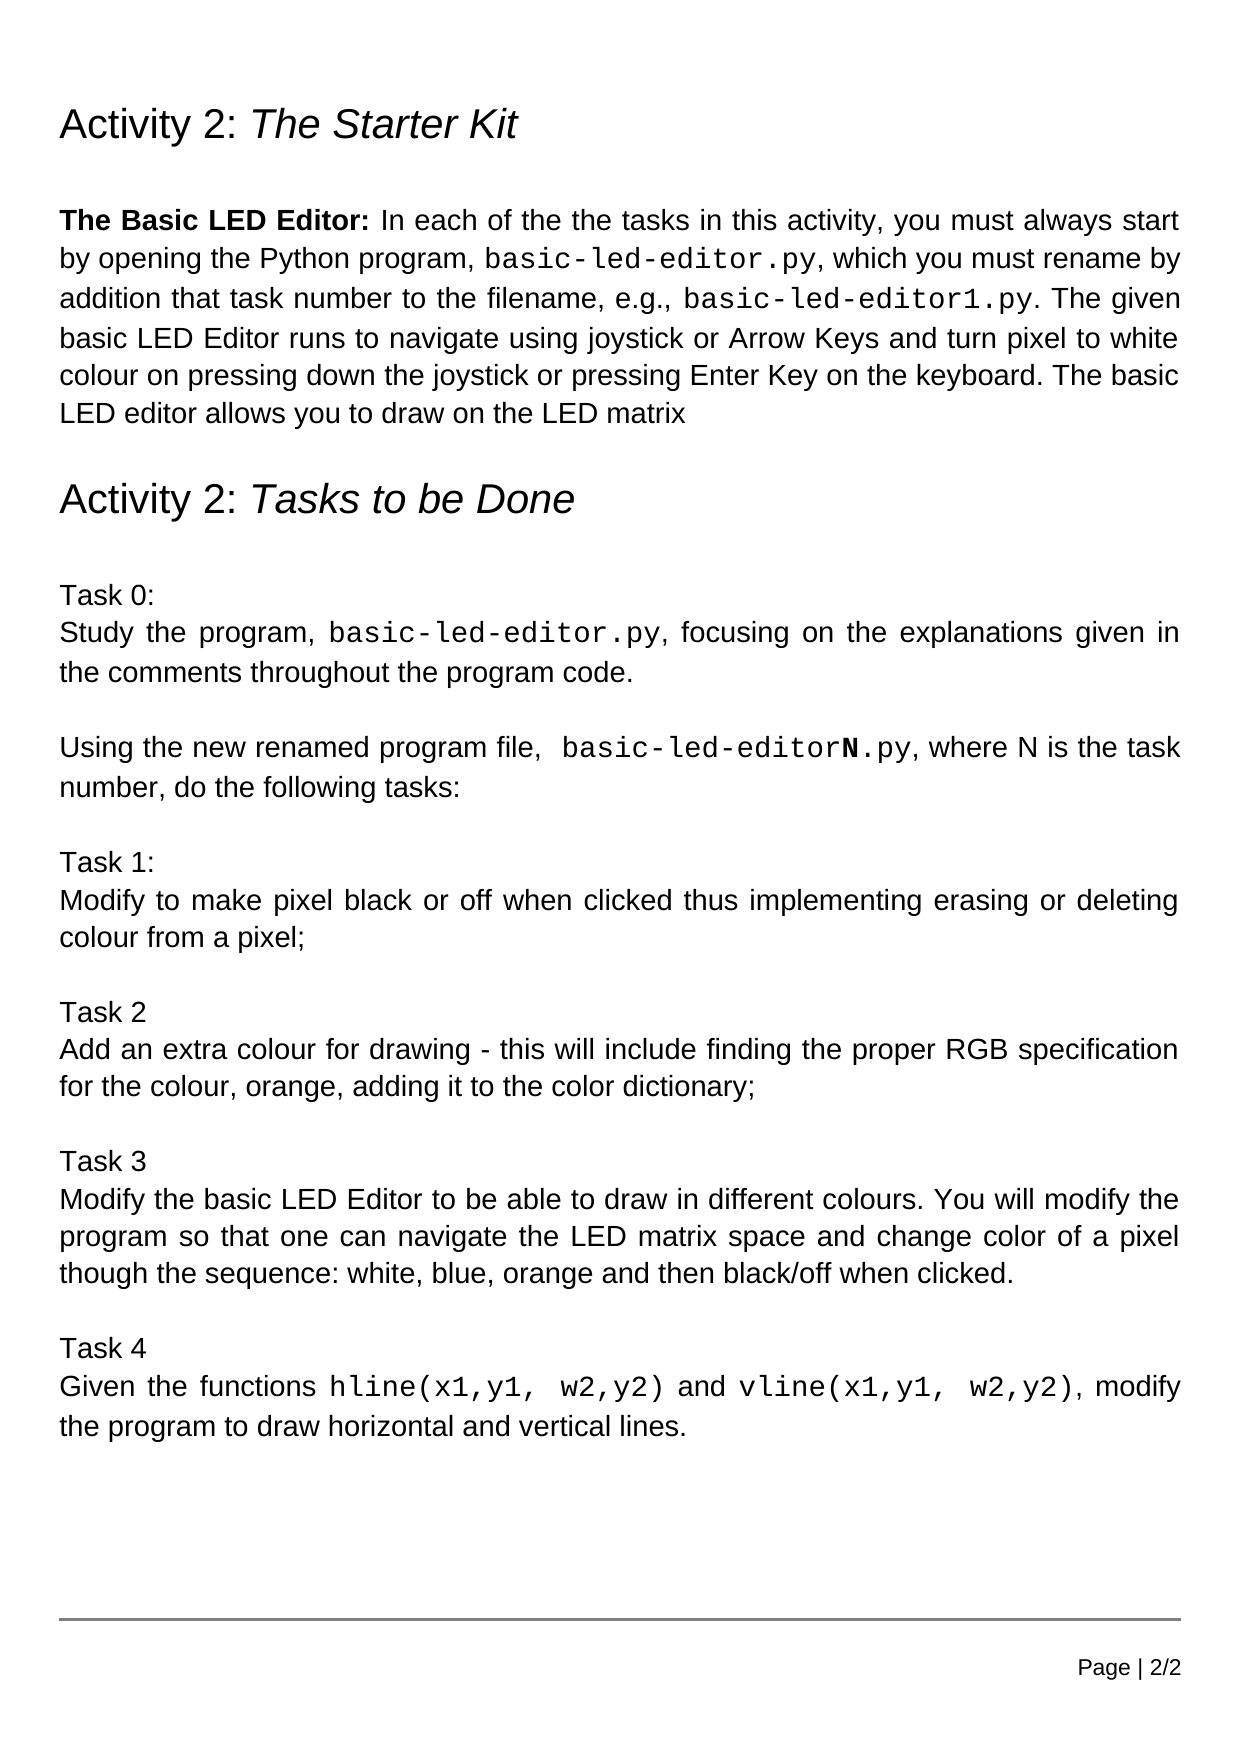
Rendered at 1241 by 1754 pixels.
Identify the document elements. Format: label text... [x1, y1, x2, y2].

text Modify the basic LED Editor to be able to draw in different colours. You will modify the program so that one can navigate the LED matrix space and change color of a pixel though the sequence: white, blue, orange and then black/off when clicked. [59, 1183, 1181, 1290]
text Given the functions hline(x1,y1, w2,y2) and vline(x1,y1, w2,y2), modify the program to draw horizontal and vertical lines. [59, 1369, 1181, 1442]
text Task 0: [59, 579, 1181, 612]
text Task 4 [59, 1332, 1181, 1365]
text The Basic LED Editor: In each of the the tasks in this activity, you must always start by opening the Python program, basic-led-editor.py, which you must rename by addition that task number to the filename, e.g., basic-led-editor1.py. The given basic LED Editor runs to navigate using joystick or Arrow Keys and turn pixel to white colour on pressing down the joystick or pressing Enter Key on the keyboard. The basic LED editor allows you to draw on the LED matrix [59, 204, 1181, 429]
subtitle Activity 2: The Starter Kit [59, 101, 1181, 147]
subtitle Activity 2: Tasks to be Done [59, 476, 1181, 522]
text Add an extra colour for drawing - this will include finding the proper RGB specification for the colour, orange, adding it to the color dictionary; [59, 1033, 1181, 1103]
text Task 2 [59, 996, 1181, 1028]
text Modify to make pixel black or off when clicked thus implementing erasing or deleting colour from a pixel; [59, 883, 1181, 953]
text Task 1: [59, 846, 1181, 879]
text Task 3 [59, 1145, 1181, 1178]
text Using the new renamed program file, basic-led-editorN.py, where N is the task number, do the following tasks: [59, 731, 1181, 804]
text Study the program, basic-led-editor.py, focusing on the explanations given in the comments throughout the program code. [59, 616, 1181, 689]
